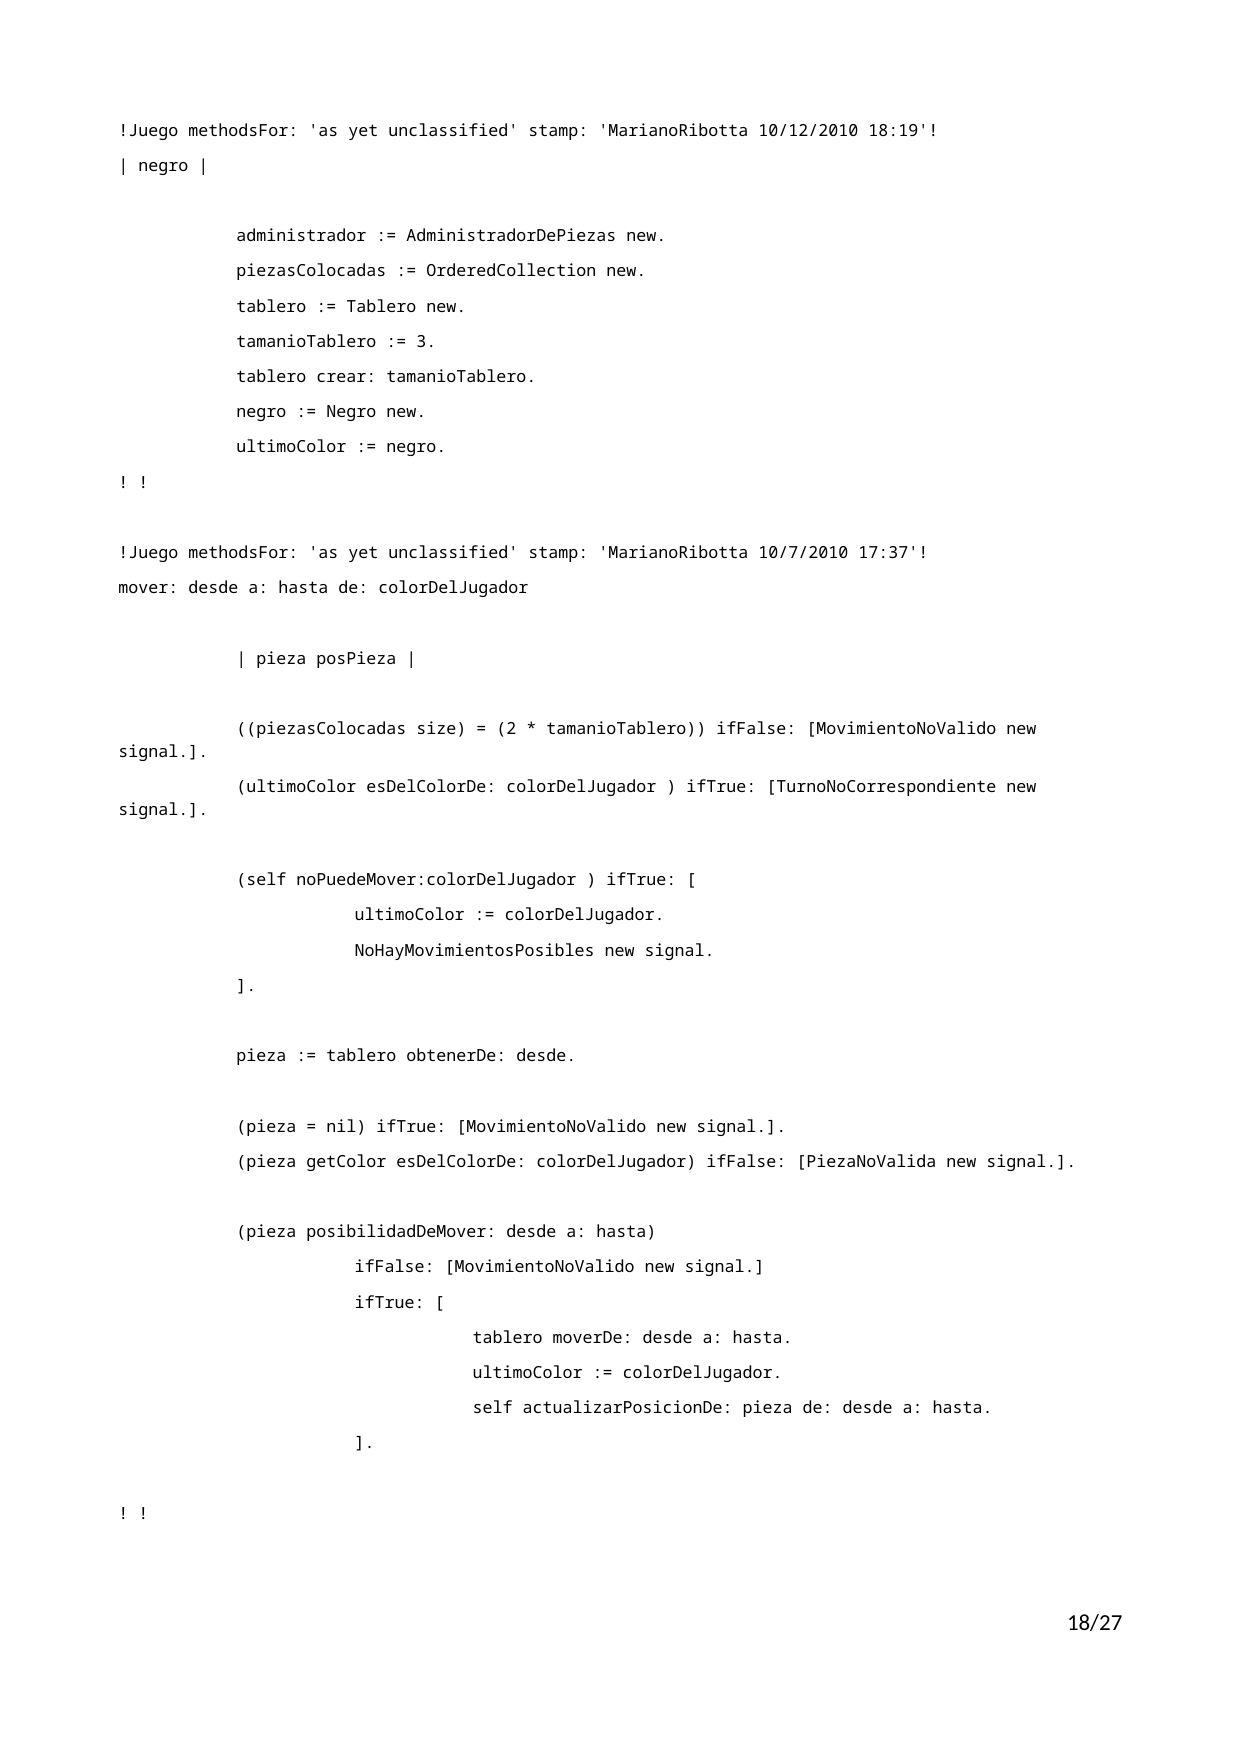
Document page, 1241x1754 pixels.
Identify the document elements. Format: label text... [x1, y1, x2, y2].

text | negro | [118, 153, 1122, 176]
text ifFalse: [MovimientoNoValido new signal.] [118, 1255, 1122, 1278]
text !Juego methodsFor: 'as yet unclassified' stamp: 'MarianoRibotta 10/12/2010 18:19'! [118, 118, 1122, 141]
text (ultimoColor esDelColorDe: colorDelJugador ) ifTrue: [TurnoNoCorrespondiente new signal.]. [118, 774, 1122, 820]
text piezasColocadas := OrderedCollection new. [118, 259, 1122, 282]
text tamanioTablero := 3. [118, 329, 1122, 352]
text tablero crear: tamanioTablero. [118, 364, 1122, 387]
text (pieza = nil) ifTrue: [MovimientoNoValido new signal.]. [118, 1114, 1122, 1137]
text tablero moverDe: desde a: hasta. [118, 1325, 1122, 1348]
text (pieza posibilidadDeMover: desde a: hasta) [118, 1220, 1122, 1242]
text (self noPuedeMover:colorDelJugador ) ifTrue: [ [118, 868, 1122, 890]
text negro := Negro new. [118, 400, 1122, 422]
text NoHayMovimientosPosibles new signal. [118, 938, 1122, 961]
text ultimoColor := colorDelJugador. [118, 1361, 1122, 1383]
text ]. [118, 1431, 1122, 1454]
text self actualizarPosicionDe: pieza de: desde a: hasta. [118, 1396, 1122, 1418]
text tablero := Tablero new. [118, 294, 1122, 317]
text ]. [118, 973, 1122, 996]
text ((piezasColocadas size) = (2 * tamanioTablero)) ifFalse: [MovimientoNoValido new signal.]. [118, 717, 1122, 762]
text !Juego methodsFor: 'as yet unclassified' stamp: 'MarianoRibotta 10/7/2010 17:37'! [118, 541, 1122, 563]
text ! ! [118, 470, 1122, 493]
text (pieza getColor esDelColorDe: colorDelJugador) ifFalse: [PiezaNoValida new signal.]. [118, 1149, 1122, 1172]
text ultimoColor := colorDelJugador. [118, 903, 1122, 926]
text pieza := tablero obtenerDe: desde. [118, 1044, 1122, 1066]
text ultimoColor := negro. [118, 435, 1122, 458]
text | pieza posPieza | [118, 646, 1122, 669]
text ifTrue: [ [118, 1290, 1122, 1313]
text ! ! [118, 1501, 1122, 1524]
text administrador := AdministradorDePiezas new. [118, 224, 1122, 246]
text mover: desde a: hasta de: colorDelJugador [118, 576, 1122, 598]
